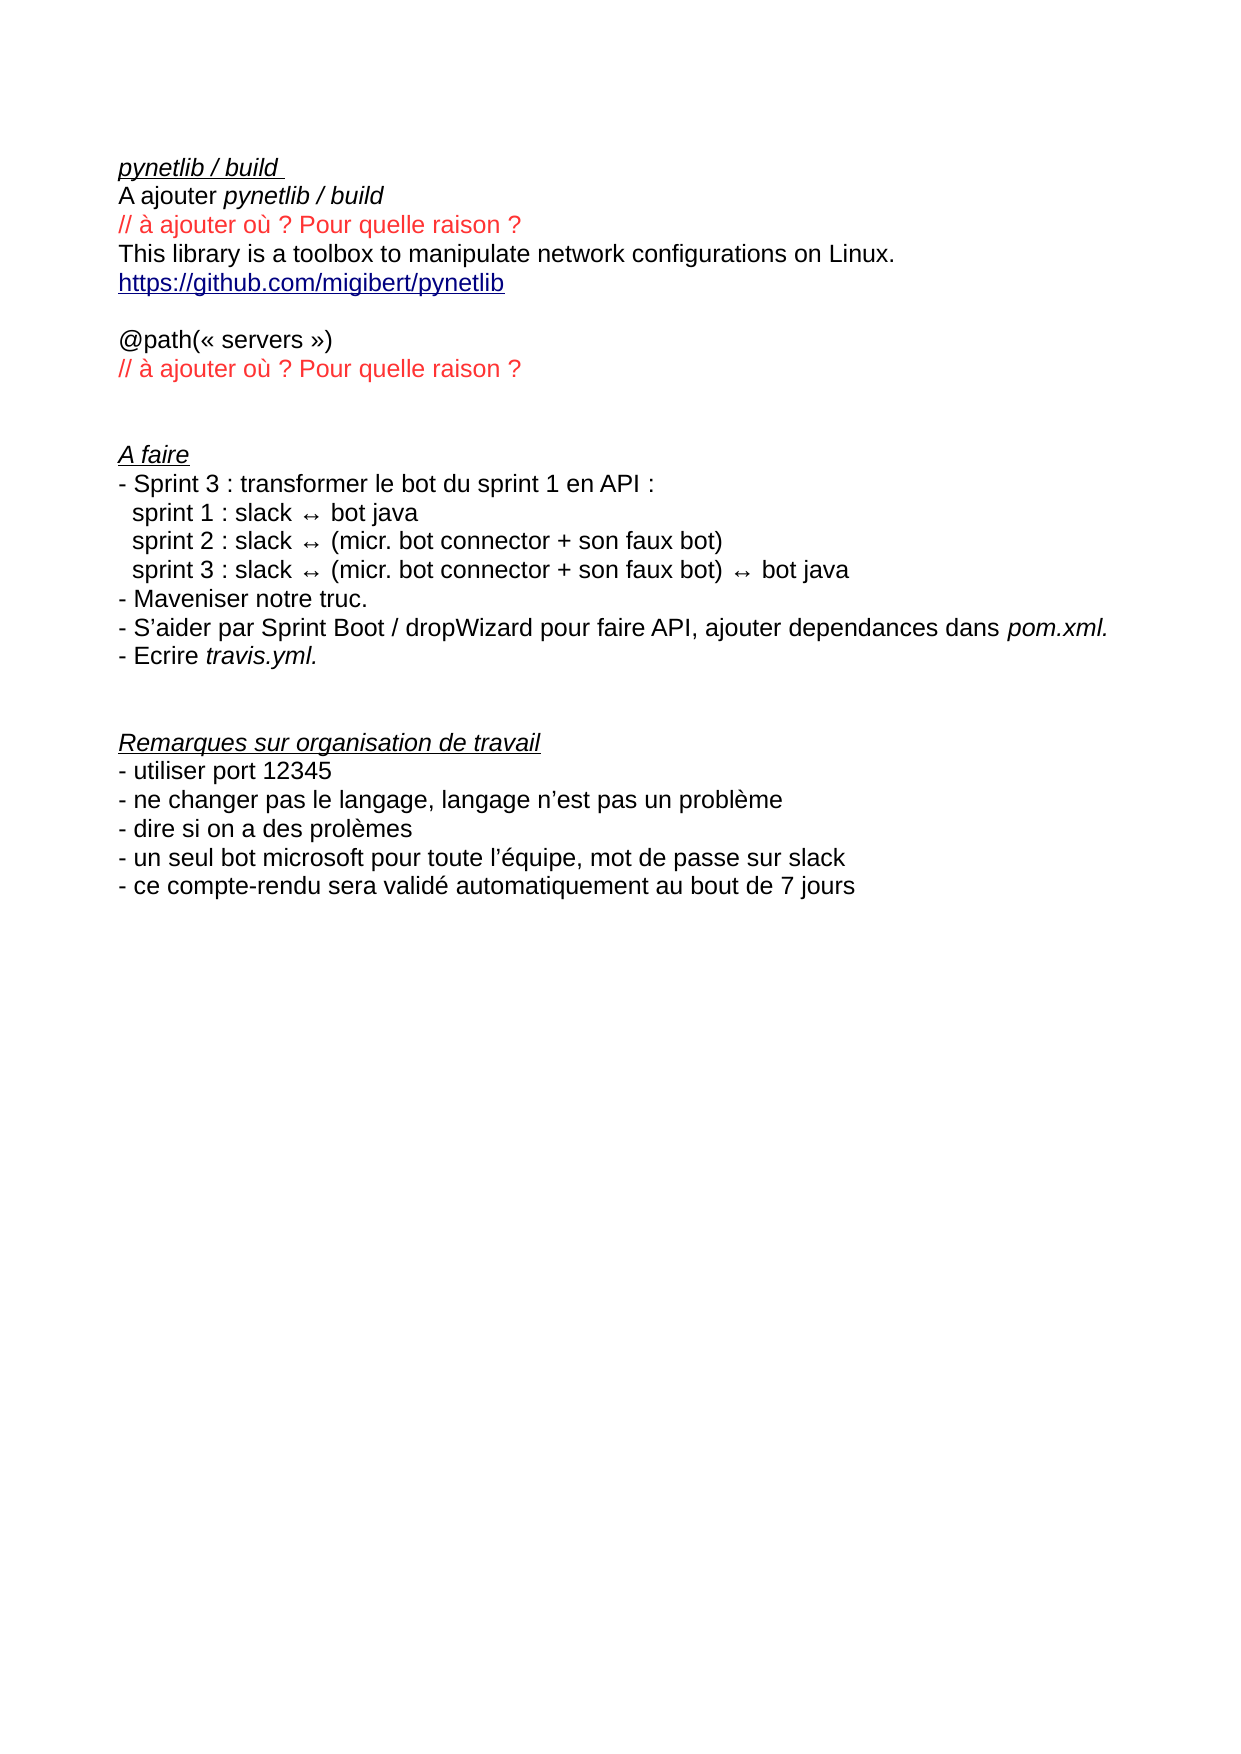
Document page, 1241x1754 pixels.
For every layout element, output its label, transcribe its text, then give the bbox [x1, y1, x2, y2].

text - Maveniser notre truc. [118, 584, 1122, 613]
text - utiliser port 12345 [118, 756, 1122, 785]
text @path(« servers ») [118, 325, 1122, 354]
text sprint 2 : slack ↔ (micr. bot connector + son faux bot) [118, 526, 1122, 555]
text - un seul bot microsoft pour toute l’équipe, mot de passe sur slack [118, 843, 1122, 871]
text https://github.com/migibert/pynetlib [118, 268, 1122, 296]
text - ne changer pas le langage, langage n’est pas un problème [118, 785, 1122, 814]
text sprint 3 : slack ↔ (micr. bot connector + son faux bot) ↔ bot java [118, 555, 1122, 584]
text A faire [118, 440, 1122, 469]
text sprint 1 : slack ↔ bot java [118, 498, 1122, 526]
text - S’aider par Sprint Boot / dropWizard pour faire API, ajouter dependances dans pom.xml. [118, 613, 1122, 641]
text This library is a toolbox to manipulate network configurations on Linux. [118, 239, 1122, 268]
text - Ecrire travis.yml. [118, 641, 1122, 670]
text - dire si on a des prolèmes [118, 814, 1122, 843]
text // à ajouter où ? Pour quelle raison ? [118, 354, 1122, 383]
text - ce compte-rendu sera validé automatiquement au bout de 7 jours [118, 871, 1122, 900]
text Remarques sur organisation de travail [118, 728, 1122, 756]
text A ajouter pynetlib / build [118, 181, 1122, 210]
text pynetlib / build [118, 153, 1122, 181]
text // à ajouter où ? Pour quelle raison ? [118, 210, 1122, 239]
text - Sprint 3 : transformer le bot du sprint 1 en API : [118, 469, 1122, 498]
